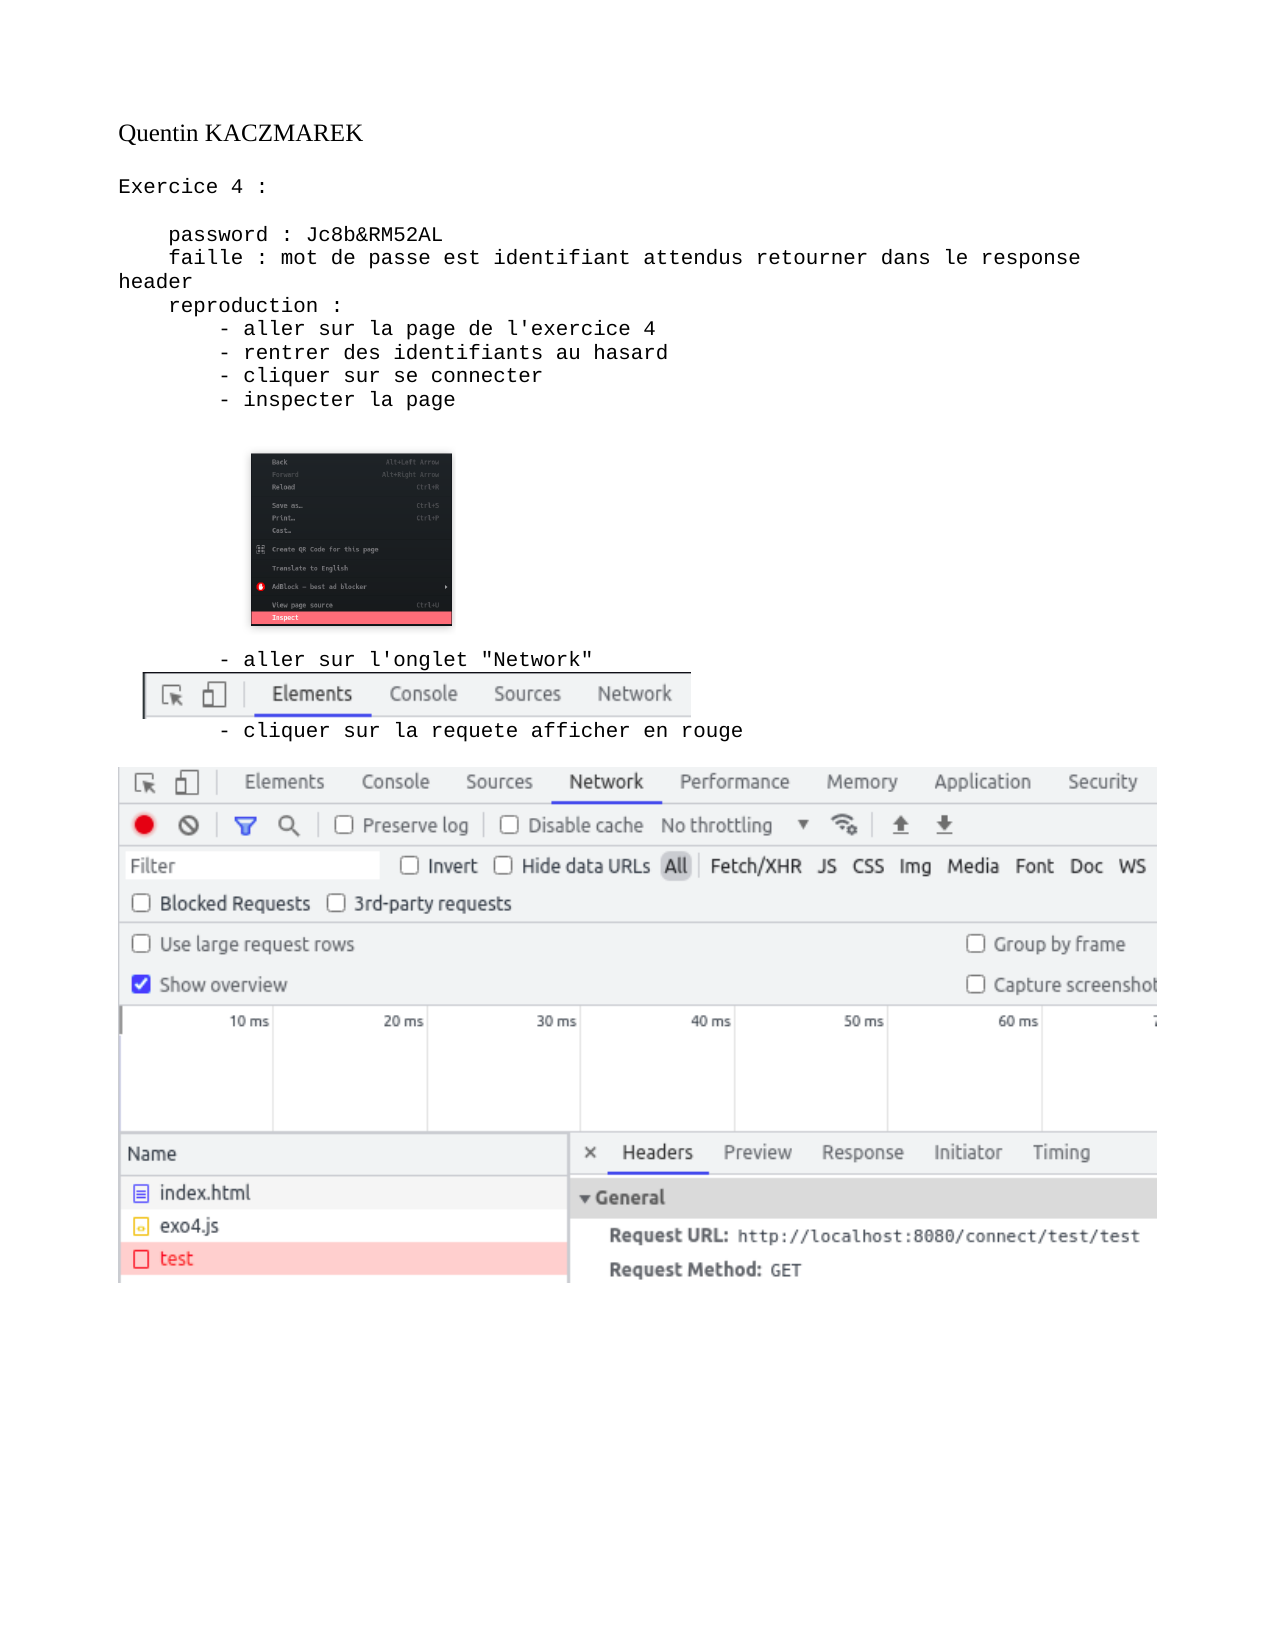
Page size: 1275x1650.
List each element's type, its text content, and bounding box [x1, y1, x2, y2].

text - aller sur l'onglet "Network" [118, 649, 1157, 673]
text - cliquer sur se connecter [118, 366, 1157, 389]
text password : Jc8b&RM52AL [118, 224, 1157, 247]
text - rentrer des identifiants au hasard [118, 342, 1157, 366]
text Exercice 4 : [118, 176, 1157, 200]
text - cliquer sur la requete afficher en rouge [118, 720, 1157, 744]
picture [317, 498, 434, 635]
picture [118, 767, 1157, 1283]
text faille : mot de passe est identifiant attendus retourner dans le response header [118, 247, 1157, 294]
text - aller sur la page de l'exercice 4 [118, 318, 1157, 342]
picture [142, 672, 691, 719]
text reproduction : [118, 294, 1157, 318]
text - inspecter la page [118, 389, 1157, 413]
